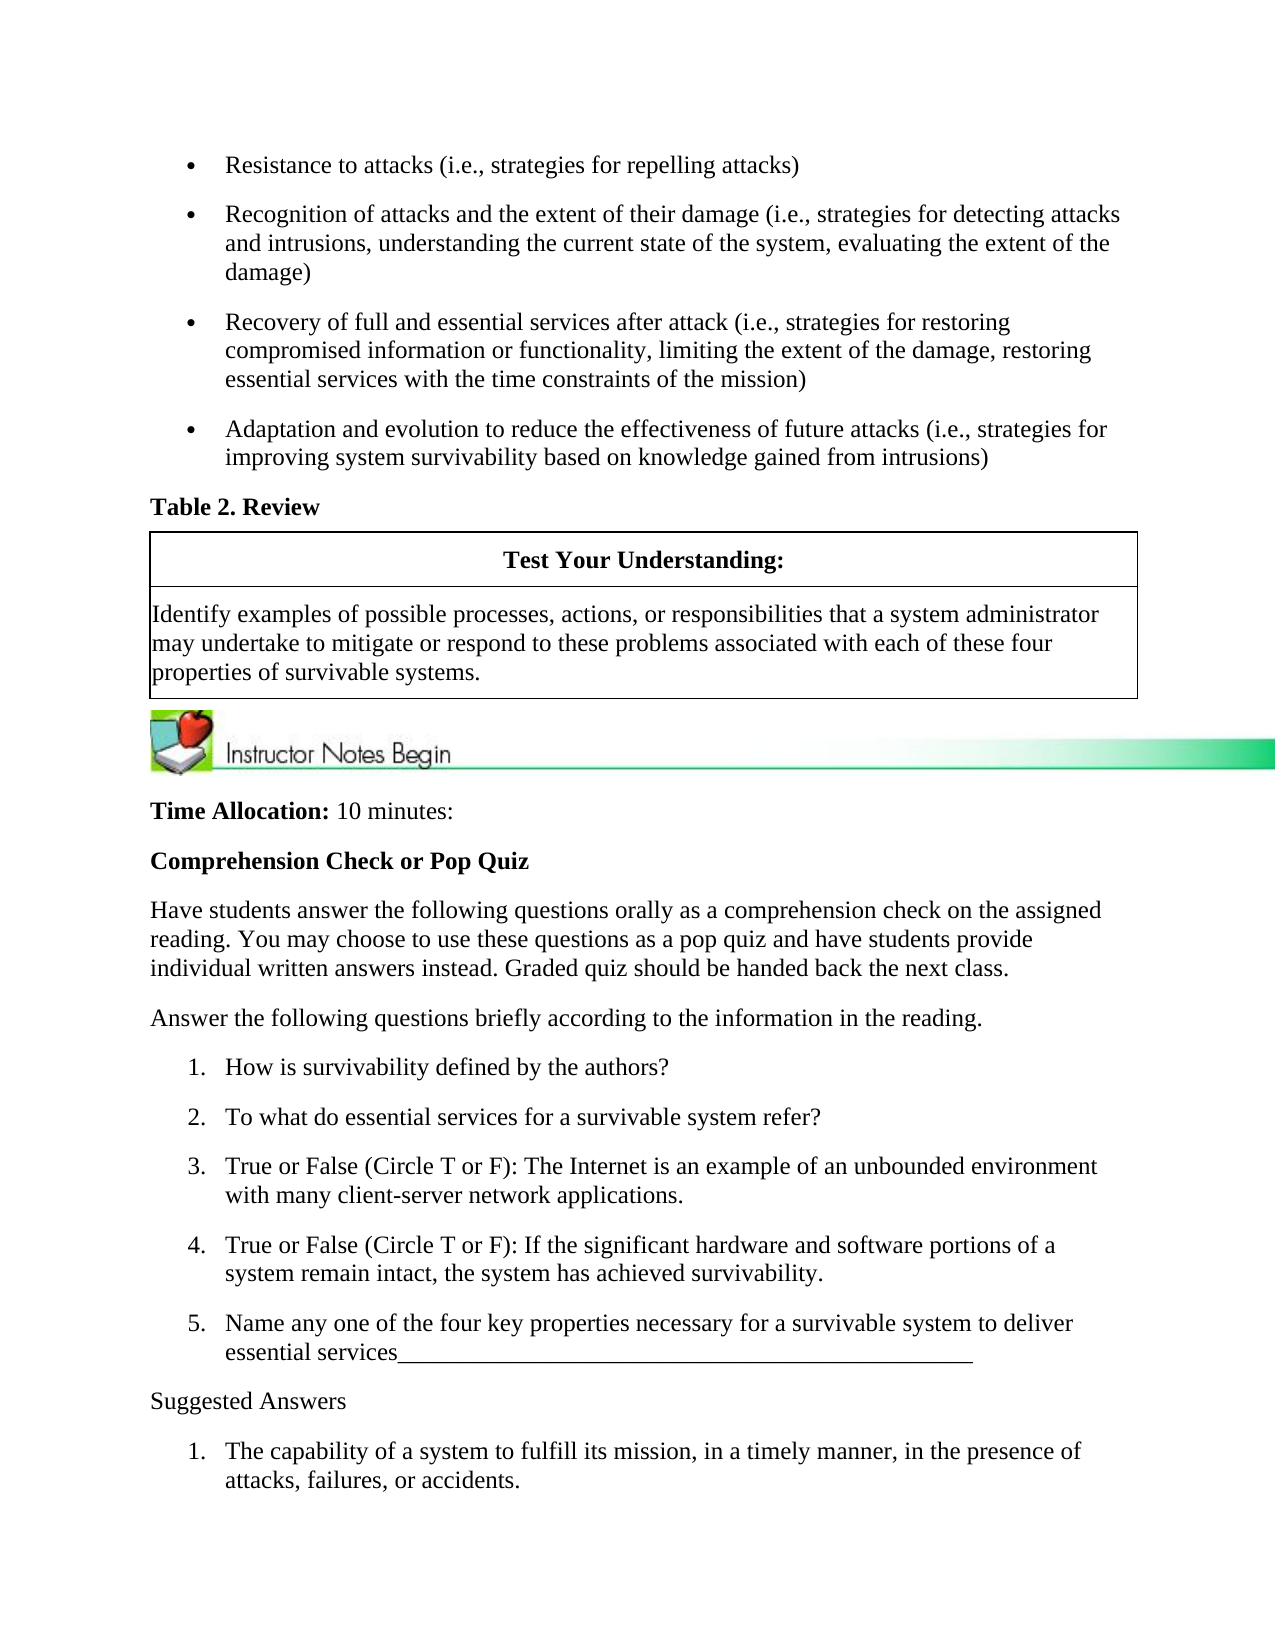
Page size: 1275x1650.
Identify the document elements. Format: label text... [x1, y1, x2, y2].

list True or False (Circle T or F): If the significant hardware and software portions of a system remain intact, the system has achieved survivability. [187, 1230, 1125, 1287]
list Recognition of attacks and the extent of their damage (i.e., strategies for detecting attacks and intrusions, understanding the current state of the system, evaluating the extent of the damage) [187, 199, 1125, 286]
list Name any one of the four key properties necessary for a survivable system to deliver essential services______________________________________________ [187, 1308, 1125, 1366]
text Suggested Answers [150, 1386, 1125, 1415]
text Comprehension Check or Pop Quiz [150, 846, 1125, 875]
list To what do essential services for a survivable system refer? [187, 1102, 1125, 1131]
text Table 2. Review [150, 492, 1125, 521]
text Answer the following questions briefly according to the information in the reading. [150, 1003, 1125, 1031]
list Recovery of full and essential services after attack (i.e., strategies for restoring compromised information or functionality, limiting the extent of the damage, restoring essential services with the time constraints of the mission) [187, 307, 1125, 393]
list Adaptation and evolution to reduce the effectiveness of future attacks (i.e., strategies for improving system survivability based on knowledge gained from intrusions) [187, 414, 1125, 471]
list The capability of a system to fulfill its mission, in a timely manner, in the presence of attacks, failures, or accidents. [187, 1436, 1125, 1493]
list True or False (Circle T or F): The Internet is an example of an unbounded environment with many client-server network applications. [187, 1151, 1125, 1209]
text Have students answer the following questions orally as a comprehension check on the assigned reading. You may choose to use these questions as a pop quiz and have students provide individual written answers instead. Graded quiz should be handed back the next class. [150, 896, 1125, 982]
list Resistance to attacks (i.e., strategies for repelling attacks) [187, 150, 1125, 179]
table_header Test Your Understanding: [151, 533, 1137, 586]
list How is survivability defined by the authors? [187, 1052, 1125, 1081]
text Time Allocation: 10 minutes: [150, 796, 1125, 825]
table_cell Identify examples of possible processes, actions, or responsibilities that a system administrator may undertake to mitigate or respond to these problems associated with each of these four properties of survivable systems. [151, 587, 1137, 698]
